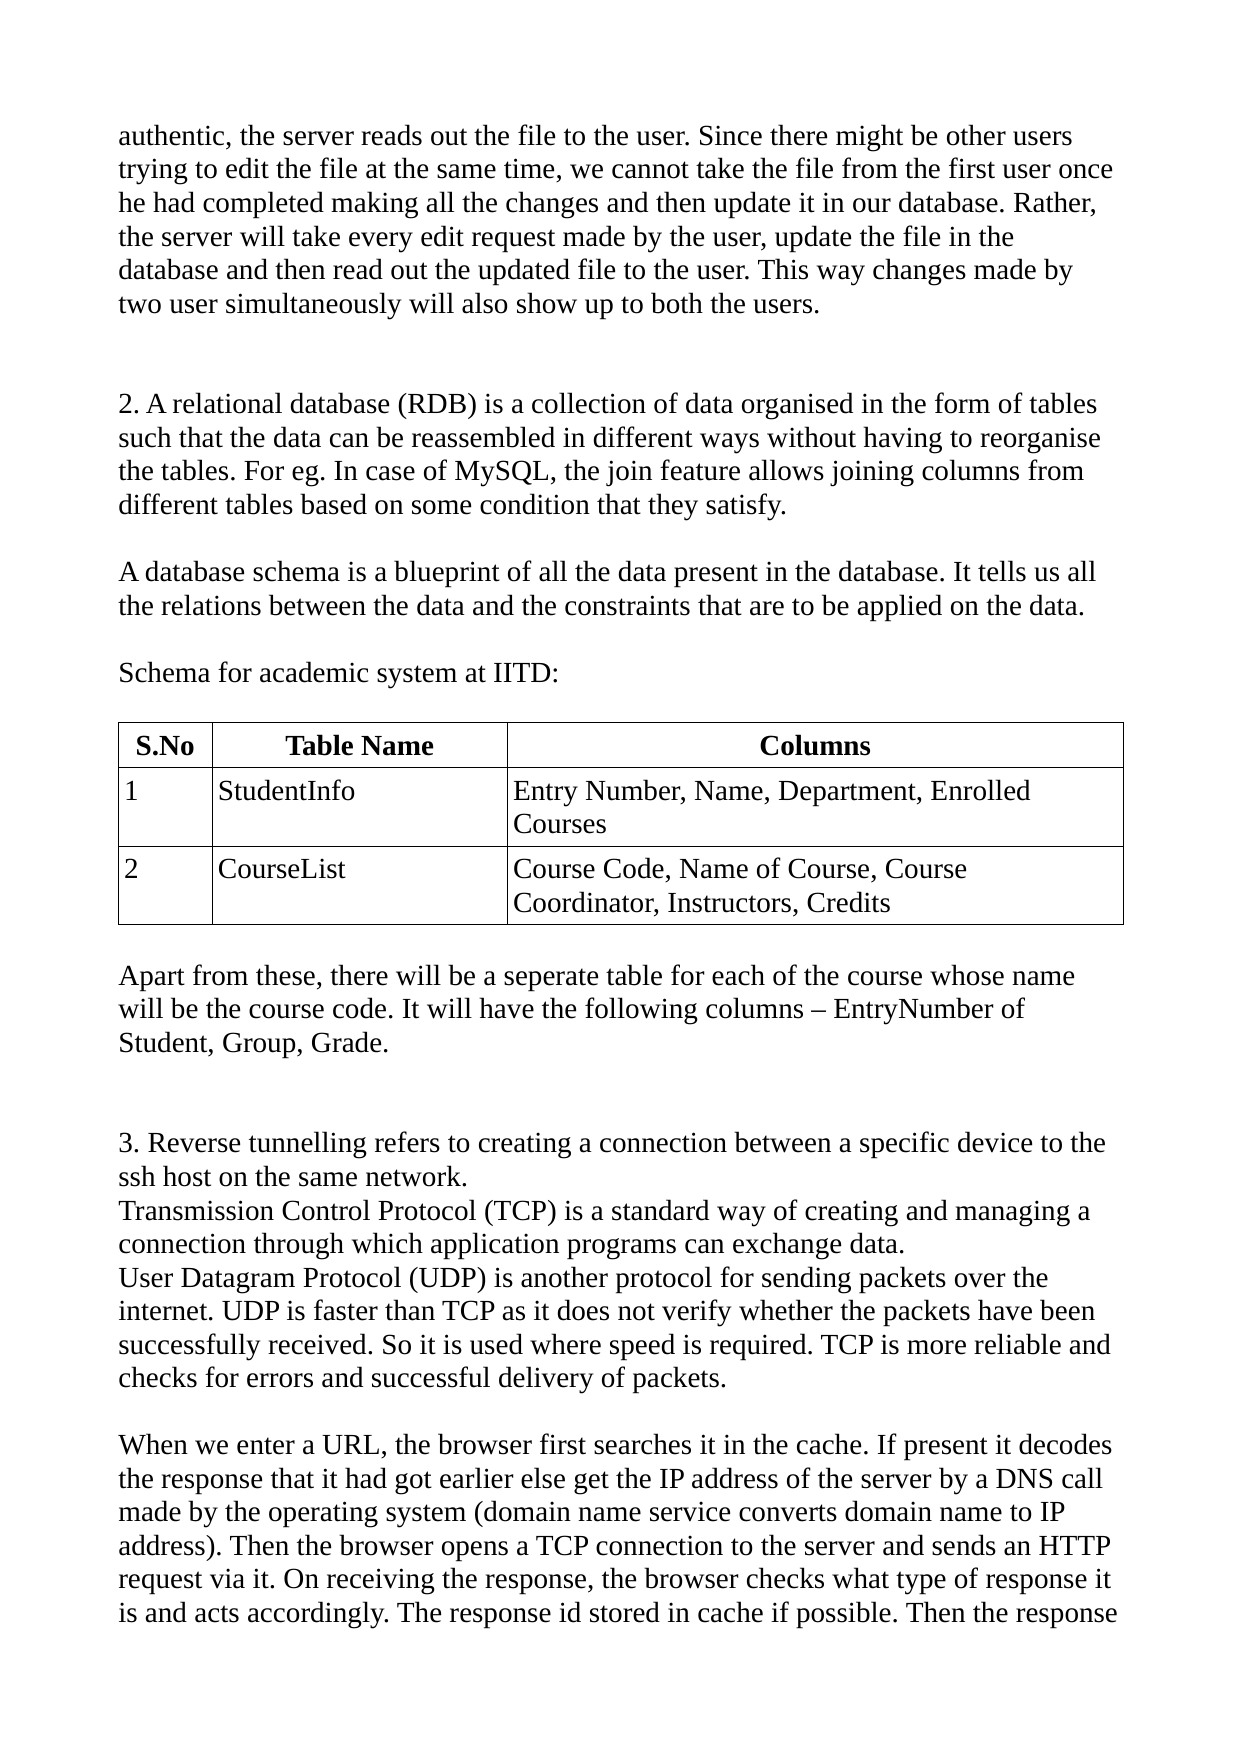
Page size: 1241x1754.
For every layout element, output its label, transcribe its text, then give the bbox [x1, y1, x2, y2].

text User Datagram Protocol (UDP) is another protocol for sending packets over the internet. UDP is faster than TCP as it does not verify whether the packets have been successfully received. So it is used where speed is required. TCP is more reliable and checks for errors and successful delivery of packets. [118, 1260, 1122, 1394]
text Schema for academic system at IITD: [118, 655, 1122, 688]
table_header Columns [508, 723, 1123, 767]
table_cell 1 [119, 768, 212, 846]
table_cell Course Code, Name of Course, Course Coordinator, Instructors, Credits [508, 847, 1123, 924]
text When we enter a URL, the browser first searches it in the cache. If present it decodes the response that it had got earlier else get the IP address of the server by a DNS call made by the operating system (domain name service converts domain name to IP address). Then the browser opens a TCP connection to the server and sends an HTTP request via it. On receiving the response, the browser checks what type of response it is and acts accordingly. The response id stored in cache if possible. Then the response [118, 1427, 1122, 1629]
text 3. Reverse tunnelling refers to creating a connection between a specific device to the ssh host on the same network. [118, 1126, 1122, 1193]
text authentic, the server reads out the file to the user. Since there might be other users trying to edit the file at the same time, we cannot take the file from the first user once he had completed making all the changes and then update it in our database. Rather, the server will take every edit request made by the user, update the file in the database and then read out the updated file to the user. This way changes made by two user simultaneously will also show up to both the users. [118, 118, 1122, 319]
table_cell 2 [119, 847, 212, 924]
table_header S.No [119, 723, 212, 767]
table_cell CourseList [213, 847, 507, 924]
text A database schema is a blueprint of all the data present in the database. It tells us all the relations between the data and the constraints that are to be applied on the data. [118, 554, 1122, 621]
table_cell Entry Number, Name, Department, Enrolled Courses [508, 768, 1123, 846]
text Apart from these, there will be a seperate table for each of the course whose name will be the course code. It will have the following columns – EntryNumber of Student, Group, Grade. [118, 958, 1122, 1058]
text 2. A relational database (RDB) is a collection of data organised in the form of tables such that the data can be reassembled in different ways without having to reorganise the tables. For eg. In case of MySQL, the join feature allows joining columns from different tables based on some condition that they satisfy. [118, 386, 1122, 521]
table_cell StudentInfo [213, 768, 507, 846]
table_header Table Name [213, 723, 507, 767]
text Transmission Control Protocol (TCP) is a standard way of creating and managing a connection through which application programs can exchange data. [118, 1193, 1122, 1260]
